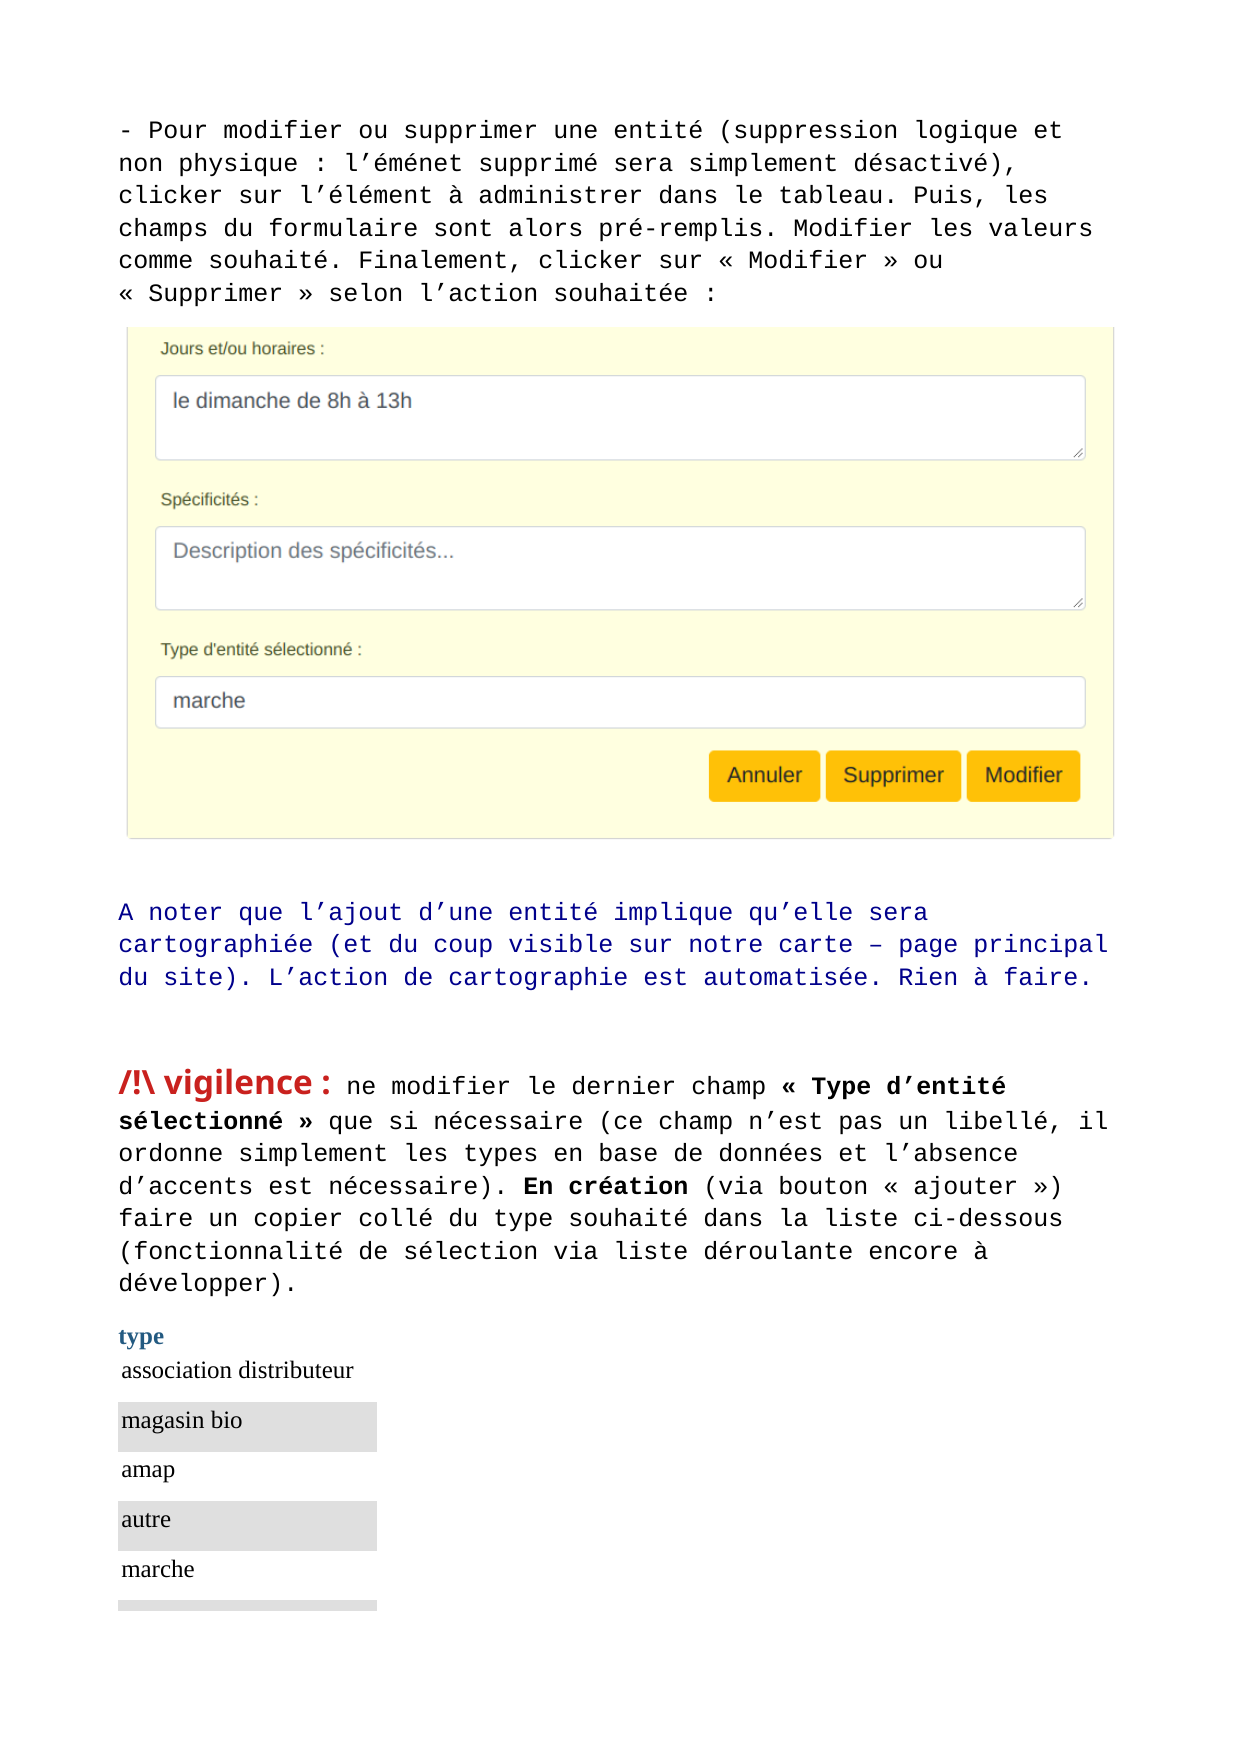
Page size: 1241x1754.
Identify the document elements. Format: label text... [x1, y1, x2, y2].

table_cell marche [118, 1551, 363, 1600]
table_cell [363, 1402, 377, 1452]
table_cell [363, 1353, 377, 1402]
text A noter que l’ajout d’une entité implique qu’elle sera cartographiée (et du coup visible sur notre carte – page principal du site). L’action de cartographie est automatisée. Rien à faire. [118, 899, 1122, 993]
picture [118, 327, 1123, 849]
table_header [364, 1318, 377, 1352]
table_cell [363, 1551, 377, 1600]
table_cell [363, 1600, 377, 1611]
text /!\ vigilence : ne modifier le dernier champ « Type d’entité sélectionné » que si nécessaire (ce champ n’est pas un libellé, il ordonne simplement les types en base de données et l’absence d’accents est nécessaire). En création (via bouton « ajouter ») faire un copier collé du type souhaité dans la liste ci-dessous (fonctionnalité de sélection via liste déroulante encore à développer). [118, 1059, 1122, 1299]
table_cell magasin bio [118, 1402, 363, 1452]
table_cell association distributeur [118, 1353, 363, 1402]
table_cell autre [118, 1501, 363, 1551]
table_header type [118, 1318, 363, 1352]
table_cell [118, 1600, 363, 1611]
table_cell [363, 1501, 377, 1551]
table_cell amap [118, 1452, 363, 1501]
table_cell [363, 1452, 377, 1501]
text - Pour modifier ou supprimer une entité (suppression logique et non physique : l’éménet supprimé sera simplement désactivé), clicker sur l’élément à administrer dans le tableau. Puis, les champs du formulaire sont alors pré-remplis. Modifier les valeurs comme souhaité. Finalement, clicker sur « Modifier » ou « Supprimer » selon l’action souhaitée : [118, 118, 1122, 309]
